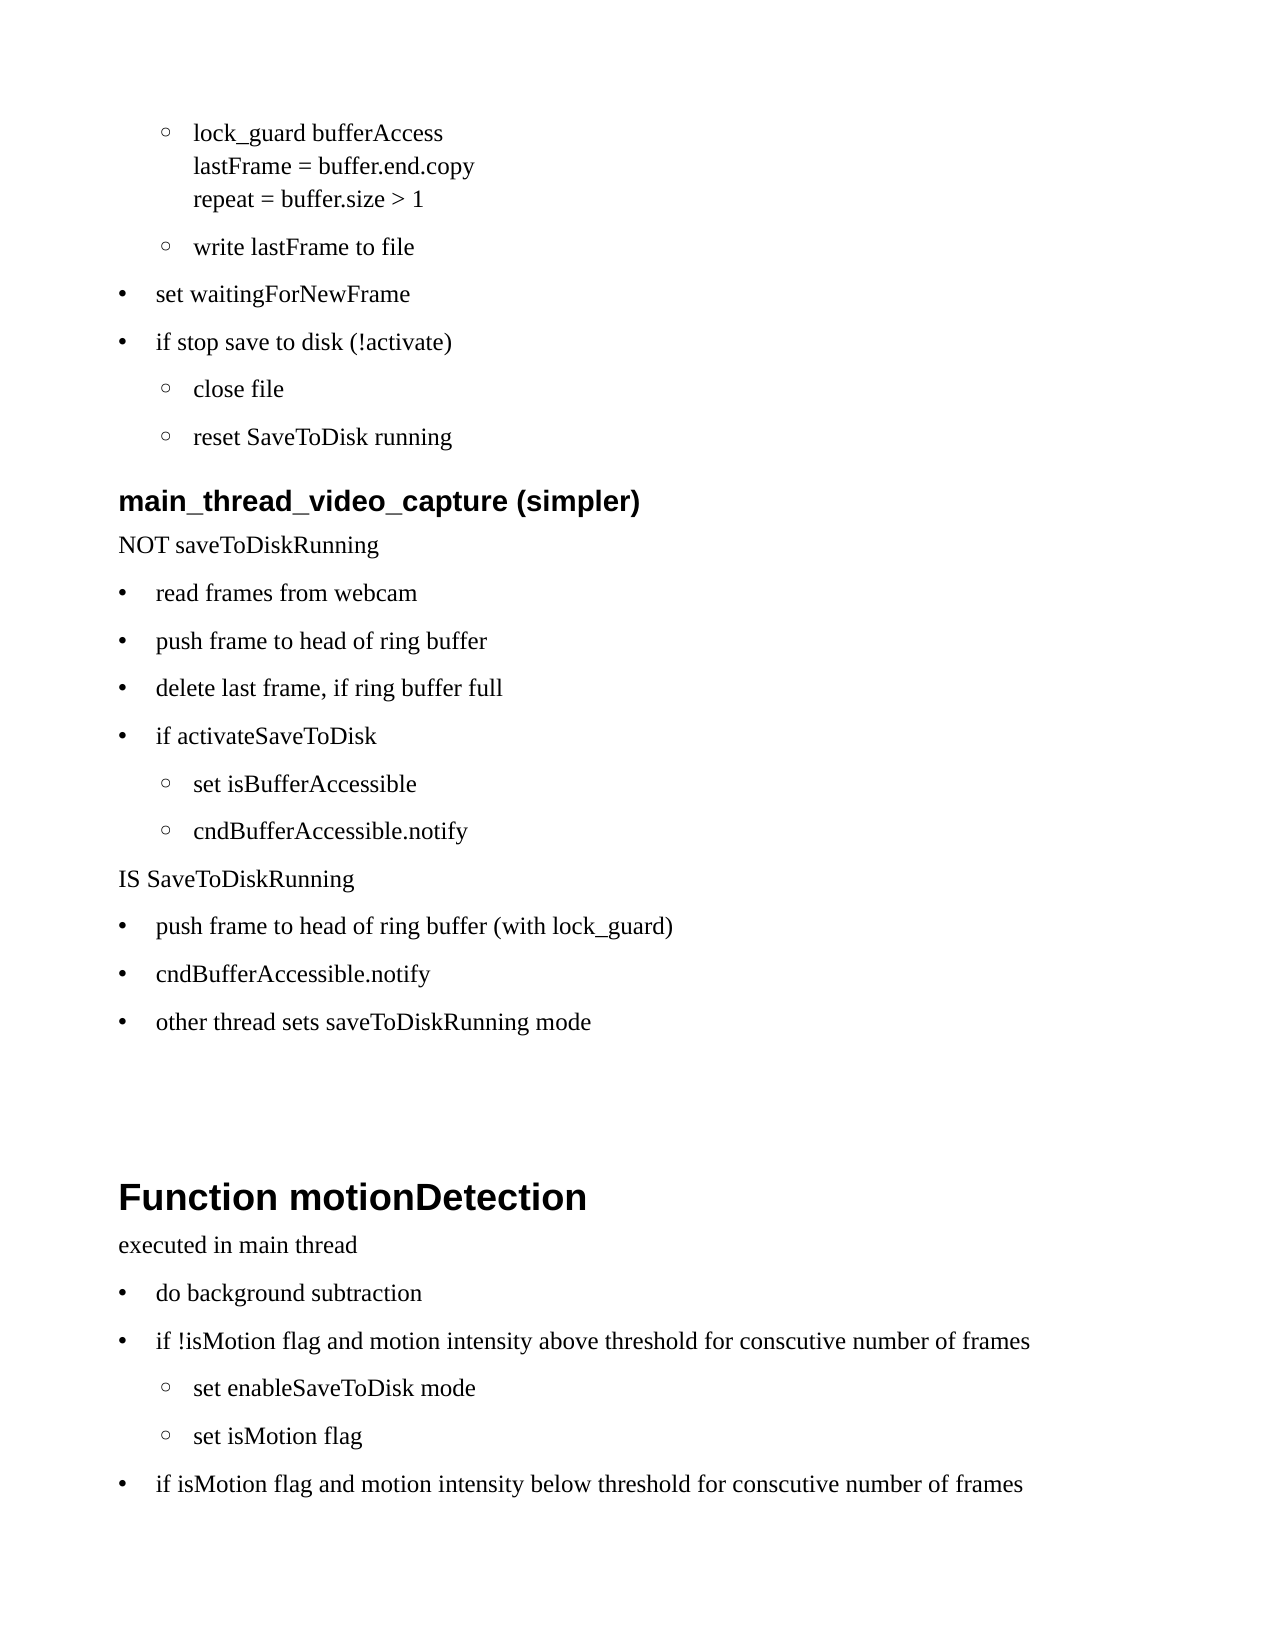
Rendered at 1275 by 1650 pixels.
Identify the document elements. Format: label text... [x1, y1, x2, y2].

list do background subtraction [118, 1278, 1157, 1307]
list push frame to head of ring buffer (with lock_guard) [118, 911, 1157, 940]
list set isBufferAccessible [156, 769, 1157, 797]
list close file [156, 374, 1157, 403]
list cndBufferAccessible.notify [156, 816, 1157, 845]
list reset SaveToDisk running [156, 422, 1157, 451]
list set enableSaveToDisk mode [156, 1373, 1157, 1402]
text NOT saveToDiskRunning [118, 531, 1157, 559]
list if !isMotion flag and motion intensity above threshold for conscutive number of frames [118, 1326, 1157, 1354]
list delete last frame, if ring buffer full [118, 673, 1157, 702]
list lock_guard bufferAccess lastFrame = buffer.end.copy repeat = buffer.size > 1 [156, 118, 1157, 213]
text executed in main thread [118, 1231, 1157, 1259]
list write lastFrame to file [156, 232, 1157, 261]
list set waitingForNewFrame [118, 279, 1157, 308]
subtitle main_thread_video_capture (simpler) [118, 484, 1157, 518]
list push frame to head of ring buffer [118, 626, 1157, 654]
list other thread sets saveToDiskRunning mode [118, 1007, 1157, 1035]
subtitle Function motionDetection [118, 1174, 1157, 1218]
list set isMotion flag [156, 1421, 1157, 1450]
text IS SaveToDiskRunning [118, 864, 1157, 893]
list if activateSaveToDisk [118, 721, 1157, 750]
list if stop save to disk (!activate) [118, 327, 1157, 356]
list cndBufferAccessible.notify [118, 959, 1157, 988]
list if isMotion flag and motion intensity below threshold for conscutive number of frames [118, 1469, 1157, 1497]
list read frames from webcam [118, 578, 1157, 607]
